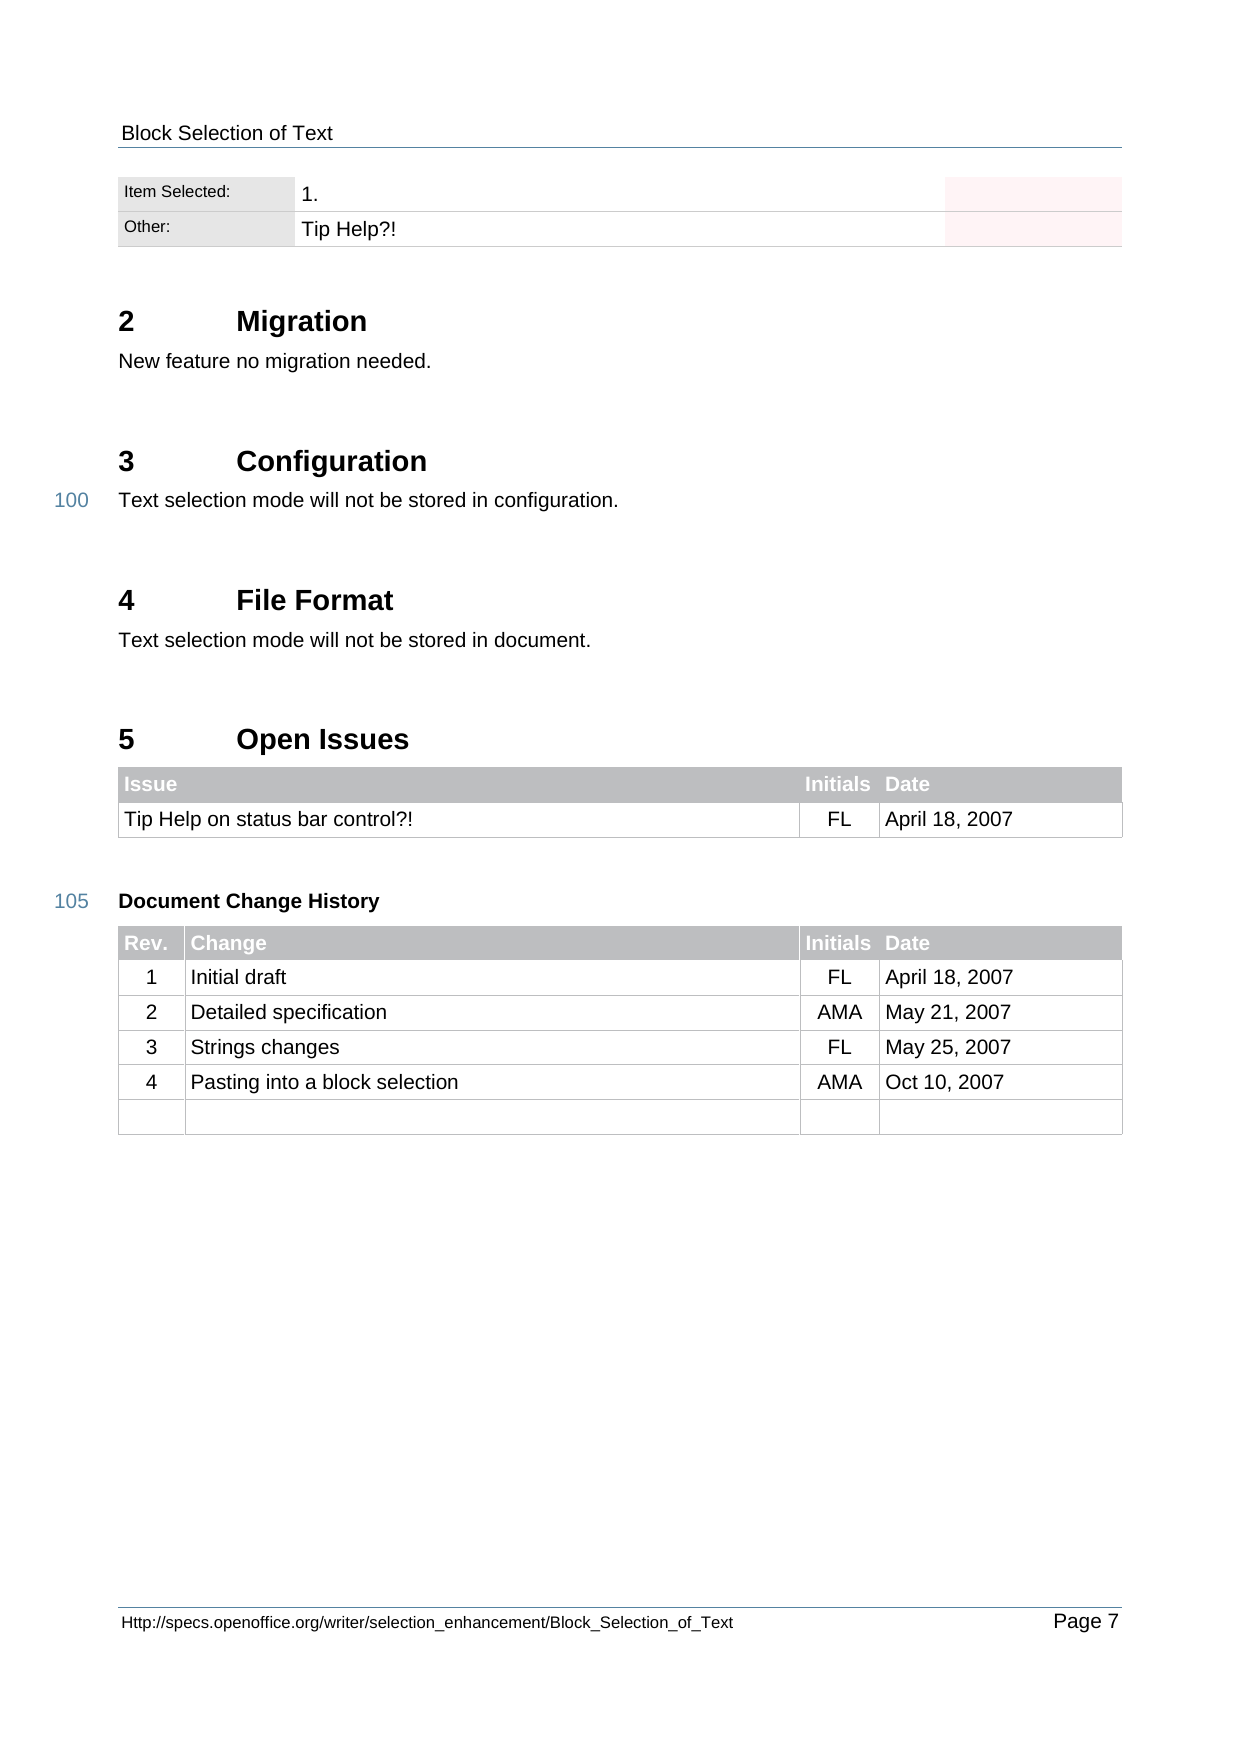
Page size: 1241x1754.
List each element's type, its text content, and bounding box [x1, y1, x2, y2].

table_cell Oct 10, 2007 [880, 1065, 1122, 1099]
table_cell Other: [118, 212, 295, 246]
subtitle Migration [118, 305, 1122, 338]
subtitle Open Issues [118, 723, 1122, 756]
subtitle Document Change History [118, 890, 1122, 913]
table_cell 3 [119, 1031, 184, 1064]
subtitle Configuration [118, 444, 1122, 477]
table_header Rev. [118, 926, 184, 960]
table_cell 1. [295, 177, 945, 211]
table_header Initials [800, 926, 879, 960]
table_header Initials [799, 767, 879, 802]
table_cell 4 [119, 1065, 184, 1099]
table_header Date [879, 926, 1122, 960]
table_cell Item Selected: [118, 177, 295, 211]
table_cell <...> [119, 1100, 184, 1134]
table_cell AMA [801, 1065, 879, 1099]
table_cell [945, 212, 1122, 246]
table_cell May 25, 2007 [880, 1031, 1122, 1064]
table_cell [186, 1100, 799, 1134]
table_cell [945, 177, 1122, 211]
table_header Issue [118, 767, 799, 802]
table_header Date [879, 767, 1122, 802]
table_header Change [185, 926, 799, 960]
table_cell AMA [801, 996, 879, 1030]
table_cell Pasting into a block selection [186, 1065, 799, 1099]
table_cell 1 [119, 960, 184, 995]
table_cell Detailed specification [186, 996, 799, 1030]
table_cell May 21, 2007 [880, 996, 1122, 1030]
table_cell FL [800, 803, 879, 837]
text New feature no migration needed. [118, 350, 1122, 373]
table_cell Tip Help?! [295, 212, 945, 246]
table_cell Tip Help on status bar control?! [119, 803, 799, 837]
text Text selection mode will not be stored in configuration. [118, 489, 1122, 512]
table_cell Strings changes [186, 1031, 799, 1064]
table_cell 2 [119, 996, 184, 1030]
table_cell April 18, 2007 [880, 803, 1122, 837]
table_cell FL [801, 1031, 879, 1064]
table_cell [801, 1100, 879, 1134]
text Text selection mode will not be stored in document. [118, 628, 1122, 651]
subtitle File Format [118, 584, 1122, 616]
table_cell Initial draft [186, 960, 799, 995]
table_cell April 18, 2007 [880, 960, 1122, 995]
table_cell [880, 1100, 1122, 1134]
table_cell FL [801, 960, 879, 995]
